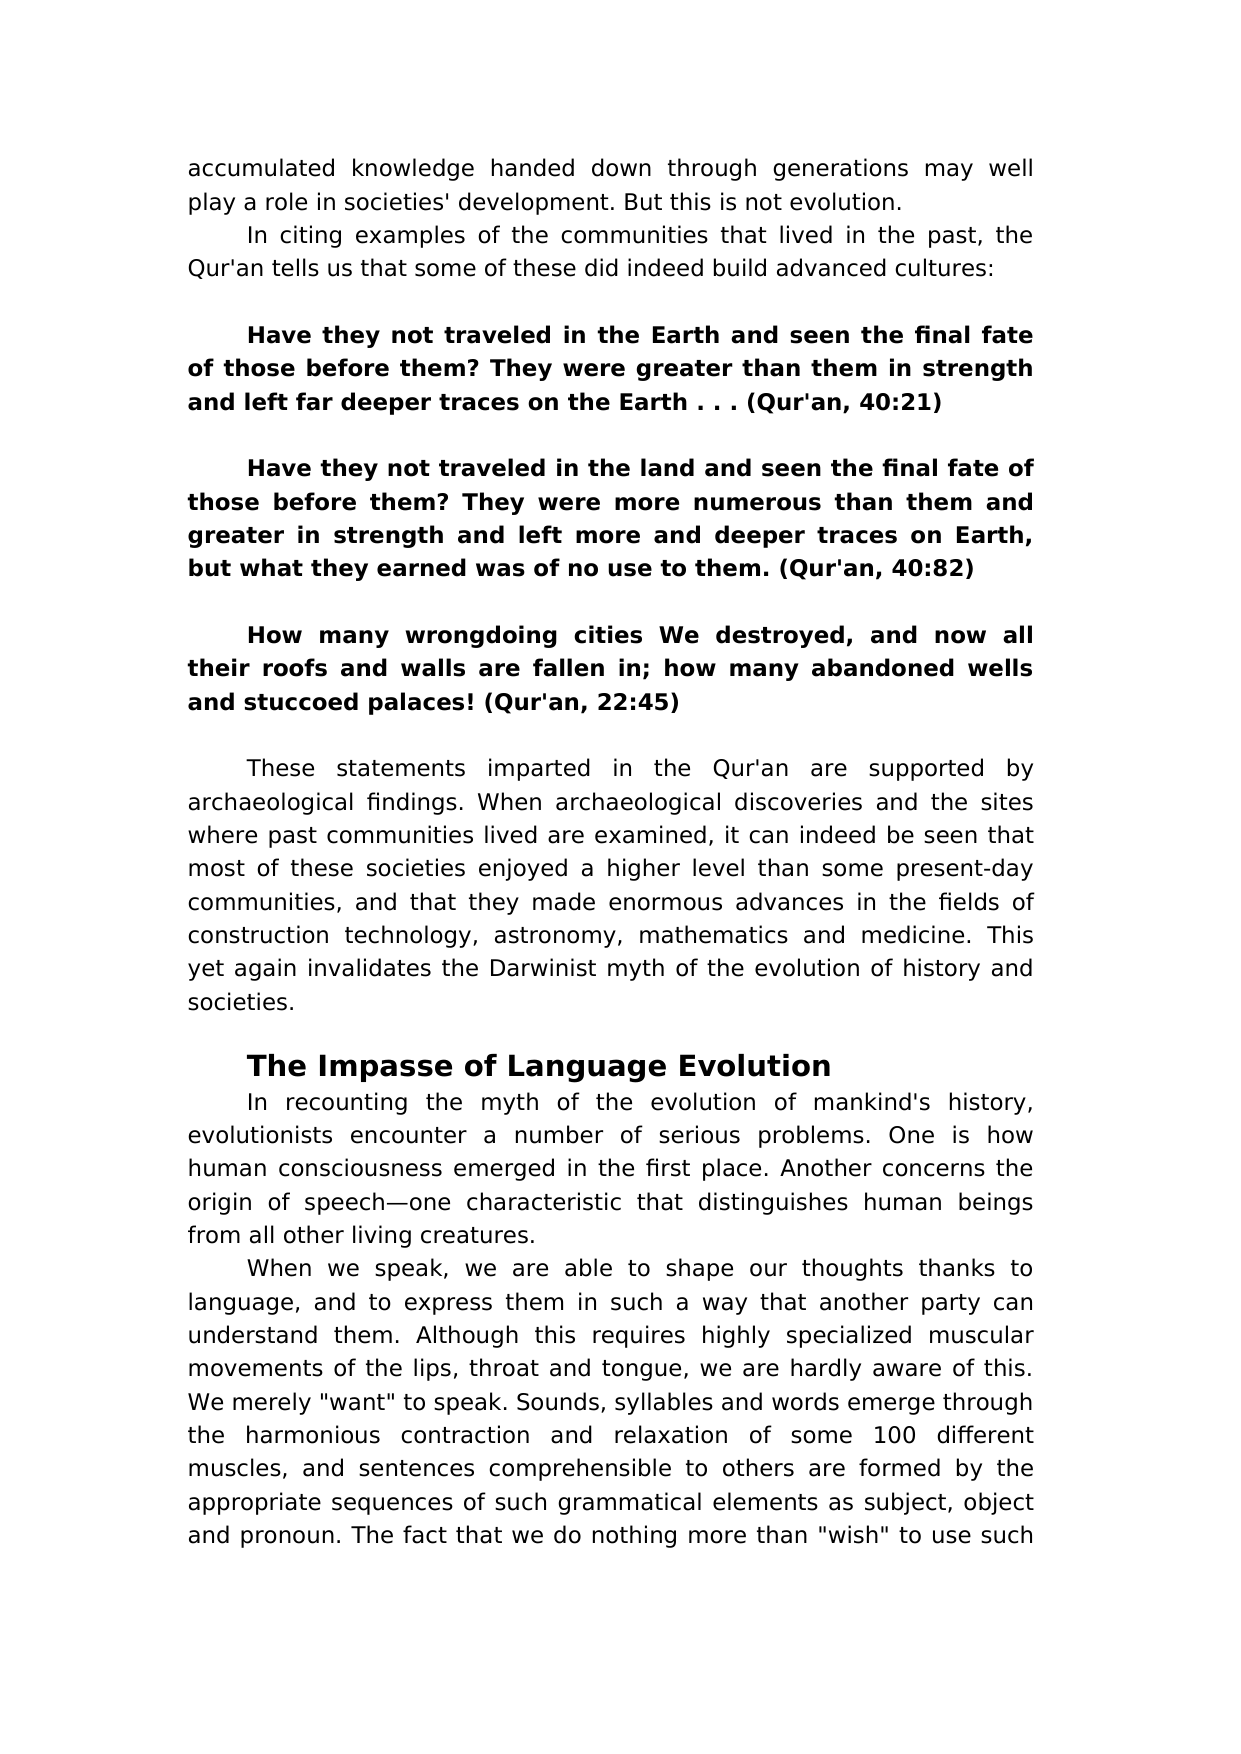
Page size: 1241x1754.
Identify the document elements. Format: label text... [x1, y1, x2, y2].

text These statements imparted in the Qur'an are supported by archaeological findings. When archaeological discoveries and the sites where past communities lived are examined, it can indeed be seen that most of these societies enjoyed a higher level than some present-day communities, and that they made enormous advances in the fields of construction technology, astronomy, mathematics and medicine. This yet again invalidates the Darwinist myth of the evolution of history and societies. [187, 750, 1035, 1017]
text The Impasse of Language Evolution [187, 1050, 1035, 1083]
text Have they not traveled in the Earth and seen the final fate of those before them? They were greater than them in strength and left far deeper traces on the Earth . . . (Qur'an, 40:21) [187, 317, 1035, 417]
text When we speak, we are able to shape our thoughts thanks to language, and to express them in such a way that another party can understand them. Although this requires highly specialized muscular movements of the lips, throat and tongue, we are hardly aware of this. We merely "want" to speak. Sounds, syllables and words emerge through the harmonious contraction and relaxation of some 100 different muscles, and sentences comprehensible to others are formed by the appropriate sequences of such grammatical elements as subject, object and pronoun. The fact that we do nothing more than "wish" to use such [187, 1250, 1035, 1550]
text Have they not traveled in the land and seen the final fate of those before them? They were more numerous than them and greater in strength and left more and deeper traces on Earth, but what they earned was of no use to them. (Qur'an, 40:82) [187, 450, 1035, 583]
text In recounting the myth of the evolution of mankind's history, evolutionists encounter a number of serious problems. One is how human consciousness emerged in the first place. Another concerns the origin of speech—one characteristic that distinguishes human beings from all other living creatures. [187, 1083, 1035, 1250]
text accumulated knowledge handed down through generations may well play a role in societies' development. But this is not evolution. [187, 150, 1035, 217]
text How many wrongdoing cities We destroyed, and now all their roofs and walls are fallen in; how many abandoned wells and stuccoed palaces! (Qur'an, 22:45) [187, 617, 1035, 717]
text In citing examples of the communities that lived in the past, the Qur'an tells us that some of these did indeed build advanced cultures: [187, 217, 1035, 283]
